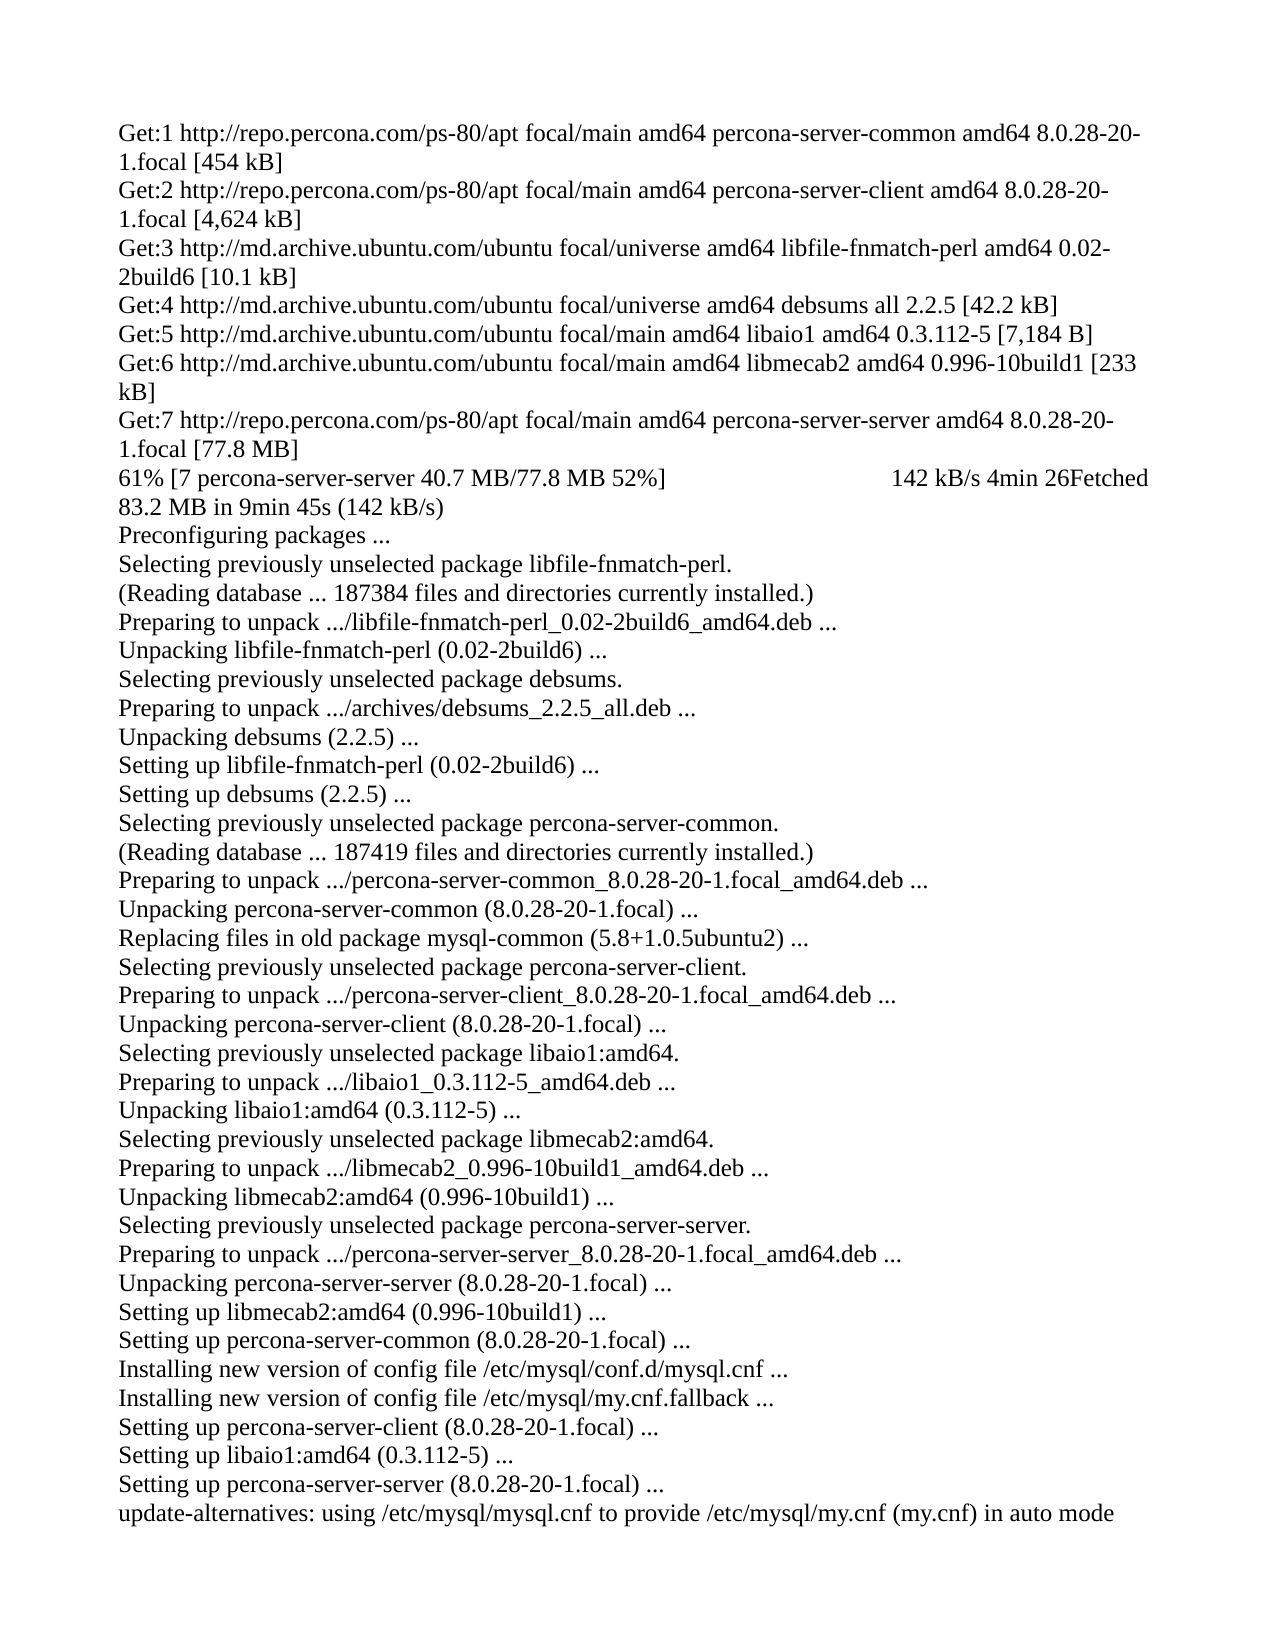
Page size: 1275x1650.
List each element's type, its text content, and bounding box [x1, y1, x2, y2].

text Selecting previously unselected package debsums. [118, 664, 1157, 693]
text Setting up libfile-fnmatch-perl (0.02-2build6) ... [118, 751, 1157, 779]
text Setting up debsums (2.2.5) ... [118, 779, 1157, 808]
text Setting up percona-server-client (8.0.28-20-1.focal) ... [118, 1412, 1157, 1441]
text (Reading database ... 187419 files and directories currently installed.) [118, 837, 1157, 866]
text Unpacking debsums (2.2.5) ... [118, 722, 1157, 751]
text Setting up percona-server-common (8.0.28-20-1.focal) ... [118, 1326, 1157, 1354]
text Preparing to unpack .../percona-server-common_8.0.28-20-1.focal_amd64.deb ... [118, 866, 1157, 894]
text Replacing files in old package mysql-common (5.8+1.0.5ubuntu2) ... [118, 923, 1157, 952]
text Selecting previously unselected package percona-server-client. [118, 952, 1157, 981]
text Get:6 http://md.archive.ubuntu.com/ubuntu focal/main amd64 libmecab2 amd64 0.996-10build1 [233 kB] [118, 348, 1157, 406]
text Preparing to unpack .../percona-server-server_8.0.28-20-1.focal_amd64.deb ... [118, 1239, 1157, 1268]
text Get:5 http://md.archive.ubuntu.com/ubuntu focal/main amd64 libaio1 amd64 0.3.112-5 [7,184 B] [118, 319, 1157, 348]
text Installing new version of config file /etc/mysql/my.cnf.fallback ... [118, 1383, 1157, 1412]
text Setting up libmecab2:amd64 (0.996-10build1) ... [118, 1297, 1157, 1326]
text Unpacking percona-server-common (8.0.28-20-1.focal) ... [118, 894, 1157, 923]
text Selecting previously unselected package percona-server-common. [118, 808, 1157, 837]
text Selecting previously unselected package percona-server-server. [118, 1211, 1157, 1239]
text Get:7 http://repo.percona.com/ps-80/apt focal/main amd64 percona-server-server amd64 8.0.28-20-1.focal [77.8 MB] [118, 406, 1157, 463]
text Get:1 http://repo.percona.com/ps-80/apt focal/main amd64 percona-server-common amd64 8.0.28-20-1.focal [454 kB] [118, 118, 1157, 176]
text Preparing to unpack .../libfile-fnmatch-perl_0.02-2build6_amd64.deb ... [118, 607, 1157, 636]
text Setting up libaio1:amd64 (0.3.112-5) ... [118, 1441, 1157, 1469]
text Preparing to unpack .../libaio1_0.3.112-5_amd64.deb ... [118, 1067, 1157, 1096]
text (Reading database ... 187384 files and directories currently installed.) [118, 578, 1157, 607]
text 61% [7 percona-server-server 40.7 MB/77.8 MB 52%] 142 kB/s 4min 26Fetched 83.2 MB in 9min 45s (142 kB/s) [118, 463, 1157, 521]
text Unpacking percona-server-server (8.0.28-20-1.focal) ... [118, 1268, 1157, 1297]
text update-alternatives: using /etc/mysql/mysql.cnf to provide /etc/mysql/my.cnf (my.cnf) in auto mode [118, 1498, 1157, 1527]
text Preparing to unpack .../libmecab2_0.996-10build1_amd64.deb ... [118, 1153, 1157, 1182]
text Installing new version of config file /etc/mysql/conf.d/mysql.cnf ... [118, 1354, 1157, 1383]
text Selecting previously unselected package libfile-fnmatch-perl. [118, 549, 1157, 578]
text Get:3 http://md.archive.ubuntu.com/ubuntu focal/universe amd64 libfile-fnmatch-perl amd64 0.02-2build6 [10.1 kB] [118, 233, 1157, 291]
text Preconfiguring packages ... [118, 521, 1157, 549]
text Selecting previously unselected package libaio1:amd64. [118, 1038, 1157, 1067]
text Unpacking libmecab2:amd64 (0.996-10build1) ... [118, 1182, 1157, 1211]
text Unpacking libfile-fnmatch-perl (0.02-2build6) ... [118, 636, 1157, 664]
text Selecting previously unselected package libmecab2:amd64. [118, 1124, 1157, 1153]
text Unpacking libaio1:amd64 (0.3.112-5) ... [118, 1096, 1157, 1124]
text Preparing to unpack .../archives/debsums_2.2.5_all.deb ... [118, 693, 1157, 722]
text Get:4 http://md.archive.ubuntu.com/ubuntu focal/universe amd64 debsums all 2.2.5 [42.2 kB] [118, 291, 1157, 319]
text Setting up percona-server-server (8.0.28-20-1.focal) ... [118, 1469, 1157, 1498]
text Preparing to unpack .../percona-server-client_8.0.28-20-1.focal_amd64.deb ... [118, 981, 1157, 1009]
text Get:2 http://repo.percona.com/ps-80/apt focal/main amd64 percona-server-client amd64 8.0.28-20-1.focal [4,624 kB] [118, 176, 1157, 233]
text Unpacking percona-server-client (8.0.28-20-1.focal) ... [118, 1009, 1157, 1038]
